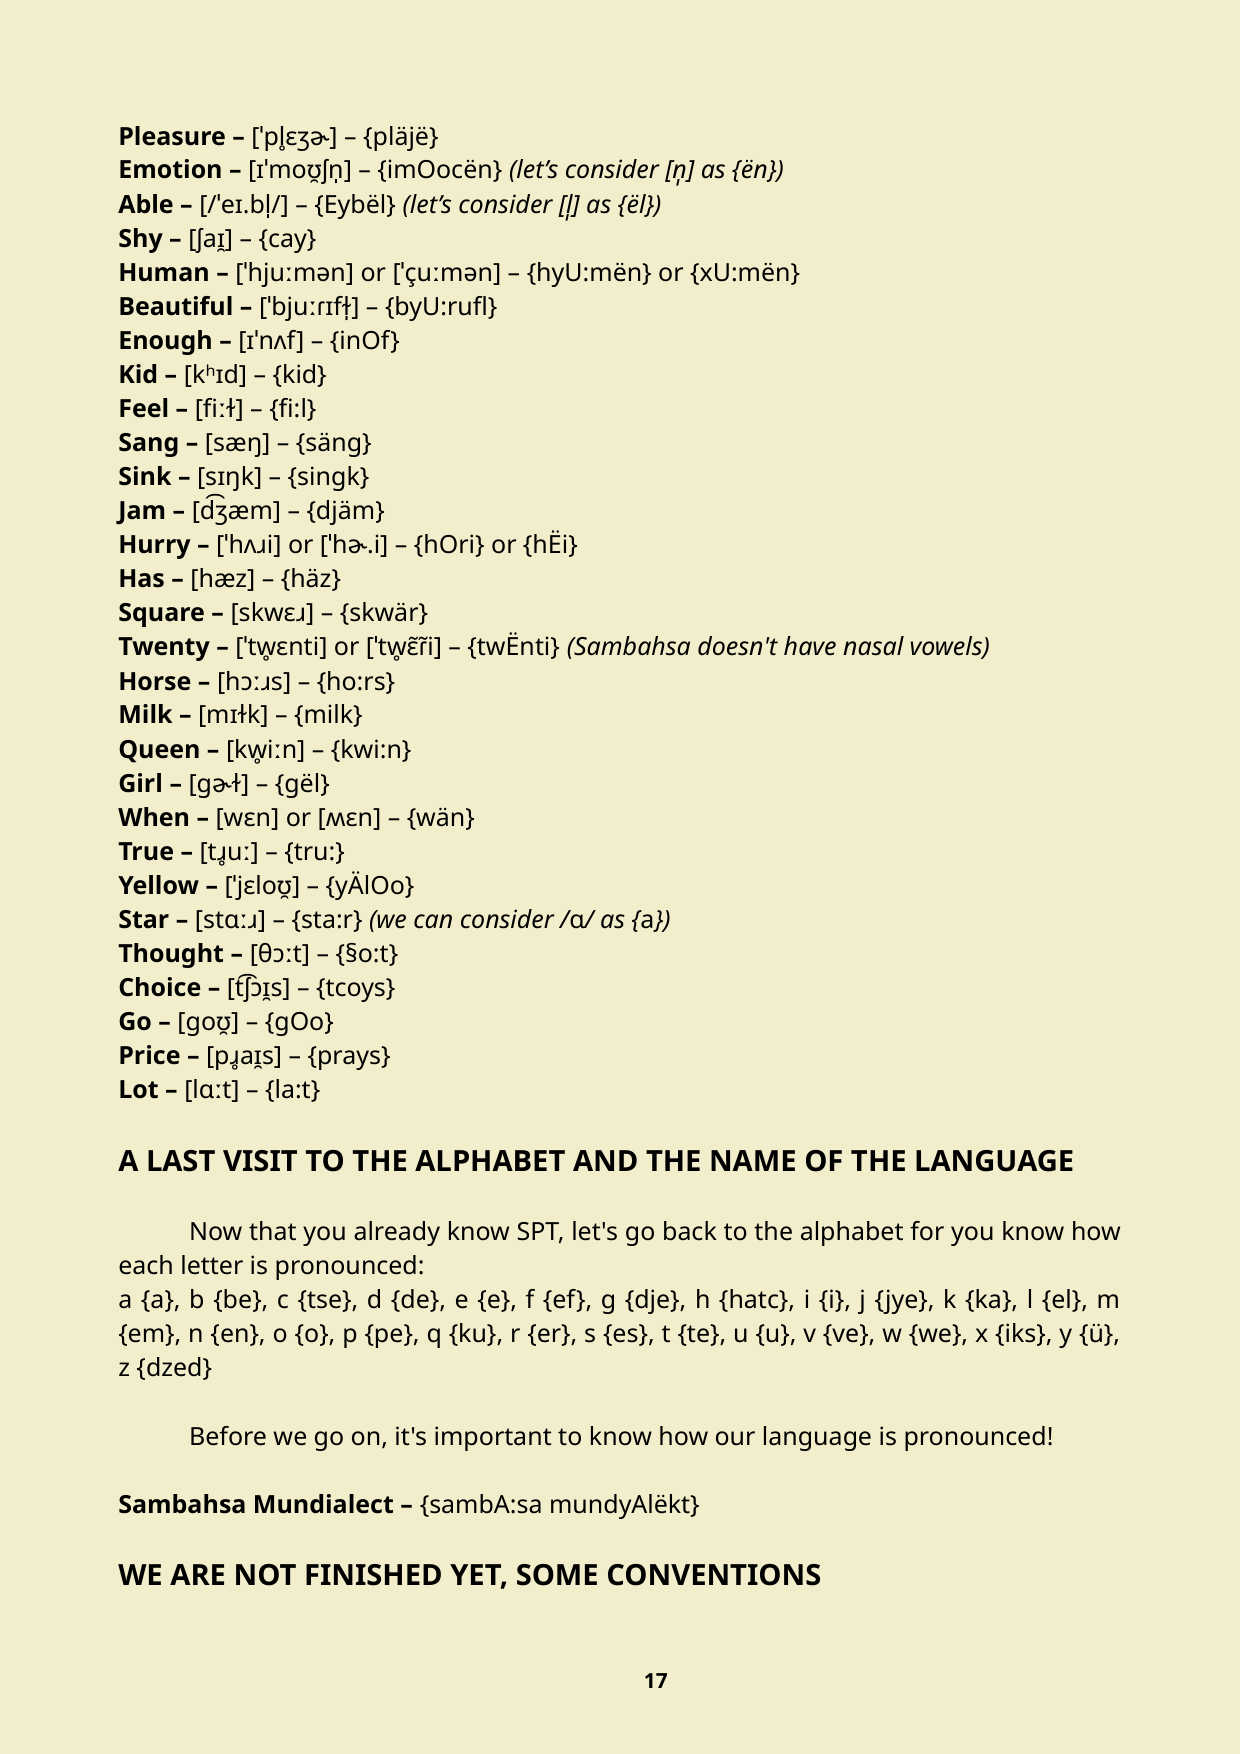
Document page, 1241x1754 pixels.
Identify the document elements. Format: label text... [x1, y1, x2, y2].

text Emotion – [ɪˈmoʊ̯ʃn̩] – {imOocën} (let’s consider [n̩] as {ën}) [118, 152, 1122, 186]
text Sambahsa Mundialect – {sambA:sa mundyAlëkt} [118, 1486, 1122, 1520]
text Beautiful – [ˈbjuːɾɪfɫ̩] – {byU:rufl} [118, 288, 1122, 322]
text Girl – [gɚɫ] – {gël} [118, 765, 1122, 799]
text Pleasure – [ˈpl̥ɛʒɚ] – {pläjë} [118, 118, 1122, 152]
text Price – [pɹ̥aɪ̯s] – {prays} [118, 1038, 1122, 1072]
text Jam – [d͡ʒæm] – {djäm} [118, 493, 1122, 527]
text Kid – [kʰɪd] – {kid} [118, 357, 1122, 391]
text When – [wɛn] or [ʍɛn] – {wän} [118, 799, 1122, 833]
text Shy – [ʃaɪ̯] – {cay} [118, 220, 1122, 254]
text Sink – [sɪŋk] – {singk} [118, 459, 1122, 493]
text Horse – [hɔːɹs] – {ho:rs} [118, 663, 1122, 697]
text Star – [stɑːɹ] – {sta:r} (we can consider /ɑ/ as {a}) [118, 902, 1122, 936]
text Hurry – [ˈhʌɹi] or [ˈhɚ.i] – {hOri} or {hËi} [118, 527, 1122, 561]
subtitle WE ARE NOT FINISHED YET, SOME CONVENTIONS [118, 1554, 1122, 1594]
text Sang – [sæŋ] – {säng} [118, 425, 1122, 459]
text Enough – [ɪˈnʌf] – {inOf} [118, 322, 1122, 357]
text Human – [ˈhjuːmən] or [ˈçuːmən] – {hyU:mën} or {xU:mën} [118, 254, 1122, 288]
text Lot – [lɑːt] – {la:t} [118, 1072, 1122, 1106]
text Now that you already know SPT, let's go back to the alphabet for you know how each letter is pronounced: [118, 1214, 1122, 1282]
text Able – [/ˈeɪ.bl̩/] – {Eybël} (let’s consider [l̩] as {ël}) [118, 186, 1122, 220]
text Queen – [kw̥iːn] – {kwi:n} [118, 731, 1122, 765]
text a {a}, b {be}, c {tse}, d {de}, e {e}, f {ef}, g {dje}, h {hatc}, i {i}, j {jye}, k {ka}, l {el}, m {em}, n {en}, o {o}, p {pe}, q {ku}, r {er}, s {es}, t {te}, u {u}, v {ve}, w {we}, x {iks}, y {ü}, z {dzed} [118, 1282, 1122, 1384]
text Go – [goʊ̯] – {gOo} [118, 1004, 1122, 1038]
text Feel – [fiːɫ] – {fi:l} [118, 391, 1122, 425]
text Thought – [θɔːt] – {§o:t} [118, 936, 1122, 970]
text Yellow – [ˈjɛloʊ̯] – {yÄlOo} [118, 867, 1122, 902]
text Milk – [mɪɫk] – {milk} [118, 697, 1122, 731]
text Choice – [t͡ʃɔɪ̯s] – {tcoys} [118, 970, 1122, 1004]
text True – [tɹ̥uː] – {tru:} [118, 833, 1122, 867]
text Has – [hæz] – {häz} [118, 561, 1122, 595]
text Before we go on, it's important to know how our language is pronounced! [118, 1418, 1122, 1452]
text Twenty – [ˈtw̥ɛnti] or [ˈtw̥ɛ̃ɾ̃i] – {twËnti} (Sambahsa doesn't have nasal vowels) [118, 629, 1122, 663]
text Square – [skwɛɹ] – {skwär} [118, 595, 1122, 629]
subtitle A LAST VISIT TO THE ALPHABET AND THE NAME OF THE LANGUAGE [118, 1140, 1122, 1180]
